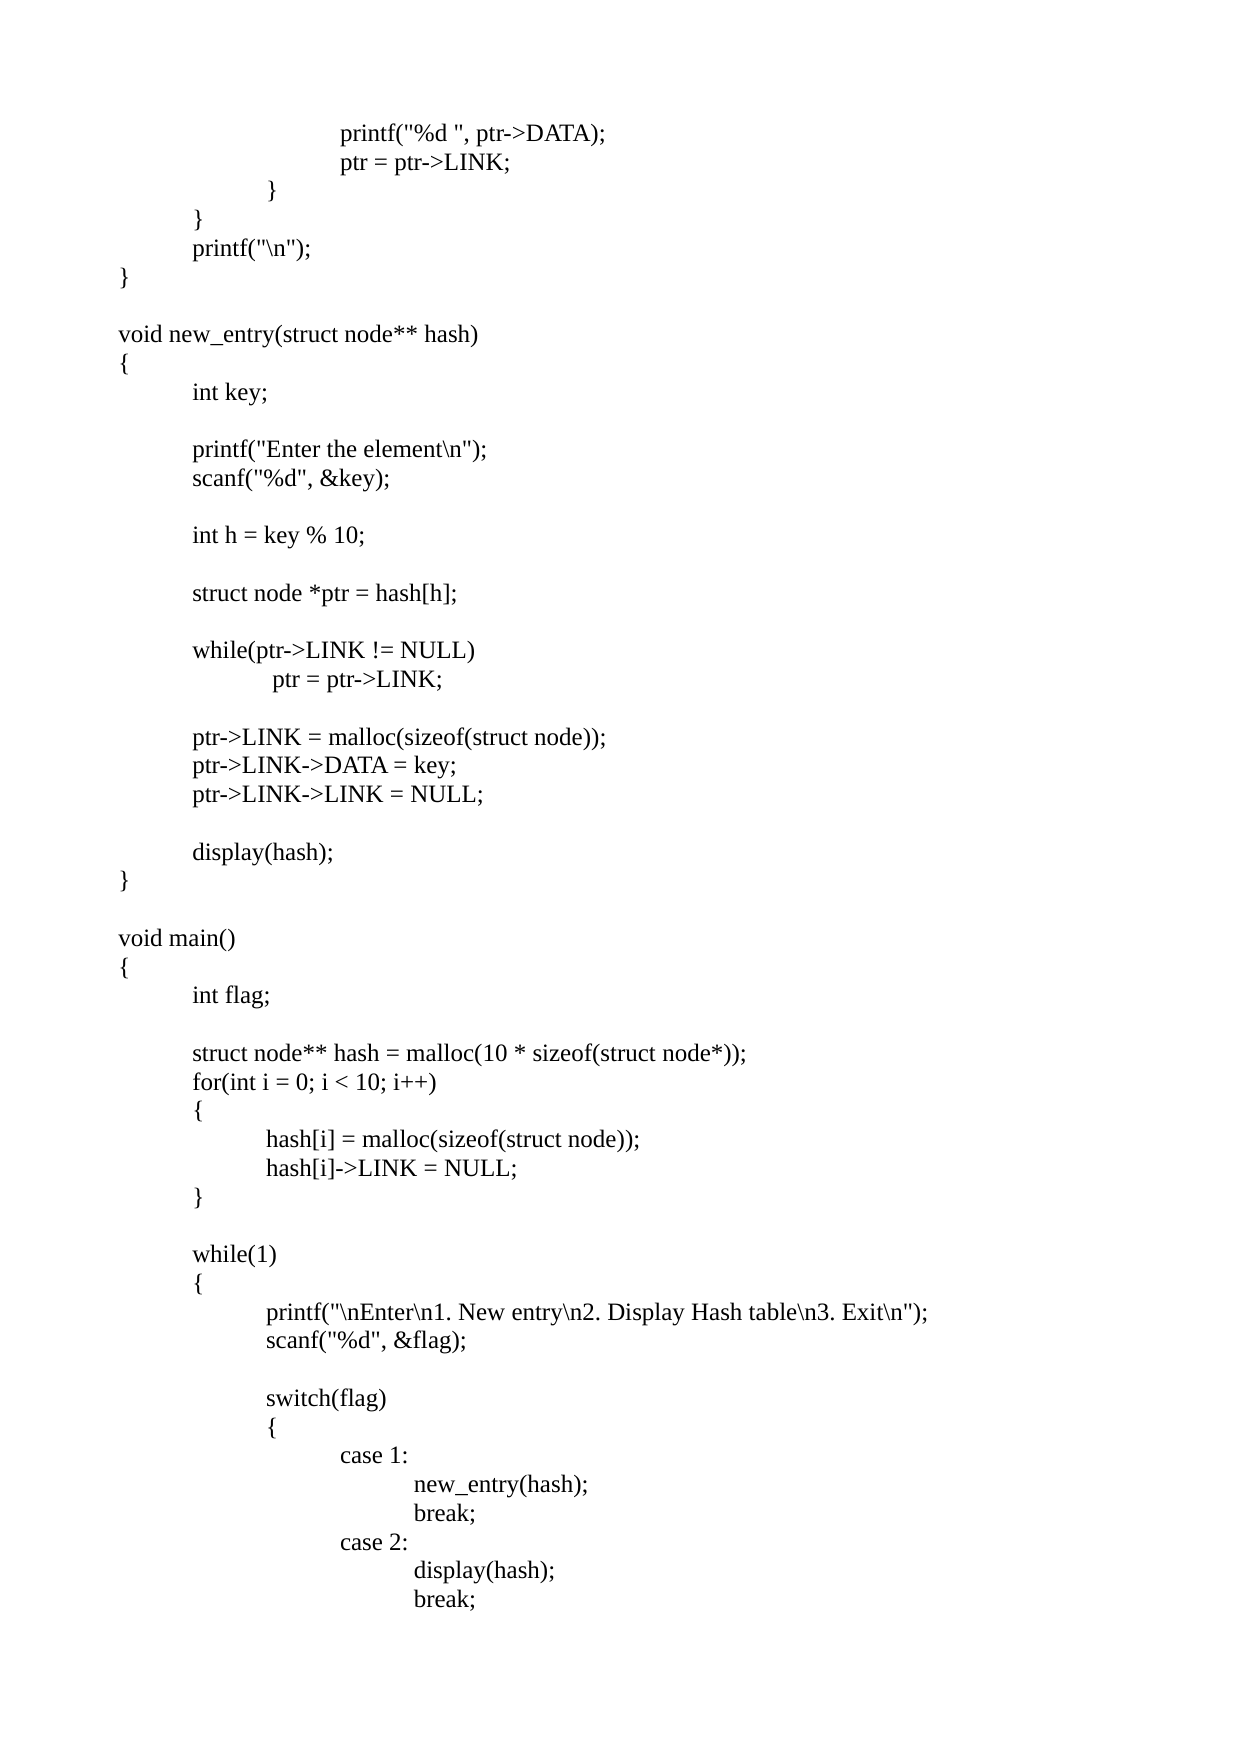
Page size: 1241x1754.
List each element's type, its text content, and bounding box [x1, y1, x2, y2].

text hash[i]->LINK = NULL; [118, 1153, 1122, 1182]
text break; [118, 1498, 1122, 1527]
text } [118, 1182, 1122, 1211]
text case 1: [118, 1441, 1122, 1469]
text struct node *ptr = hash[h]; [118, 578, 1122, 607]
text display(hash); [118, 1556, 1122, 1584]
text scanf("%d", &flag); [118, 1326, 1122, 1354]
text hash[i] = malloc(sizeof(struct node)); [118, 1124, 1122, 1153]
text } [118, 176, 1122, 204]
text ptr = ptr->LINK; [118, 147, 1122, 176]
text case 2: [118, 1527, 1122, 1556]
text void main() [118, 923, 1122, 952]
text switch(flag) [118, 1383, 1122, 1412]
text printf("Enter the element\n"); [118, 434, 1122, 463]
text int flag; [118, 981, 1122, 1009]
text printf("\n"); [118, 233, 1122, 262]
text ptr->LINK = malloc(sizeof(struct node)); [118, 722, 1122, 751]
text struct node** hash = malloc(10 * sizeof(struct node*)); [118, 1038, 1122, 1067]
text void new_entry(struct node** hash) [118, 319, 1122, 348]
text printf("\nEnter\n1. New entry\n2. Display Hash table\n3. Exit\n"); [118, 1297, 1122, 1326]
text int h = key % 10; [118, 521, 1122, 549]
text while(ptr->LINK != NULL) [118, 636, 1122, 664]
text break; [118, 1584, 1122, 1613]
text } [118, 262, 1122, 291]
text } [118, 866, 1122, 894]
text for(int i = 0; i < 10; i++) [118, 1067, 1122, 1096]
text { [118, 1268, 1122, 1297]
text ptr->LINK->DATA = key; [118, 751, 1122, 779]
text ptr = ptr->LINK; [118, 664, 1122, 693]
text } [118, 204, 1122, 233]
text int key; [118, 377, 1122, 406]
text { [118, 348, 1122, 377]
text { [118, 1412, 1122, 1441]
text while(1) [118, 1239, 1122, 1268]
text { [118, 1096, 1122, 1124]
text printf("%d ", ptr->DATA); [118, 118, 1122, 147]
text new_entry(hash); [118, 1469, 1122, 1498]
text ptr->LINK->LINK = NULL; [118, 779, 1122, 808]
text scanf("%d", &key); [118, 463, 1122, 492]
text { [118, 952, 1122, 981]
text display(hash); [118, 837, 1122, 866]
